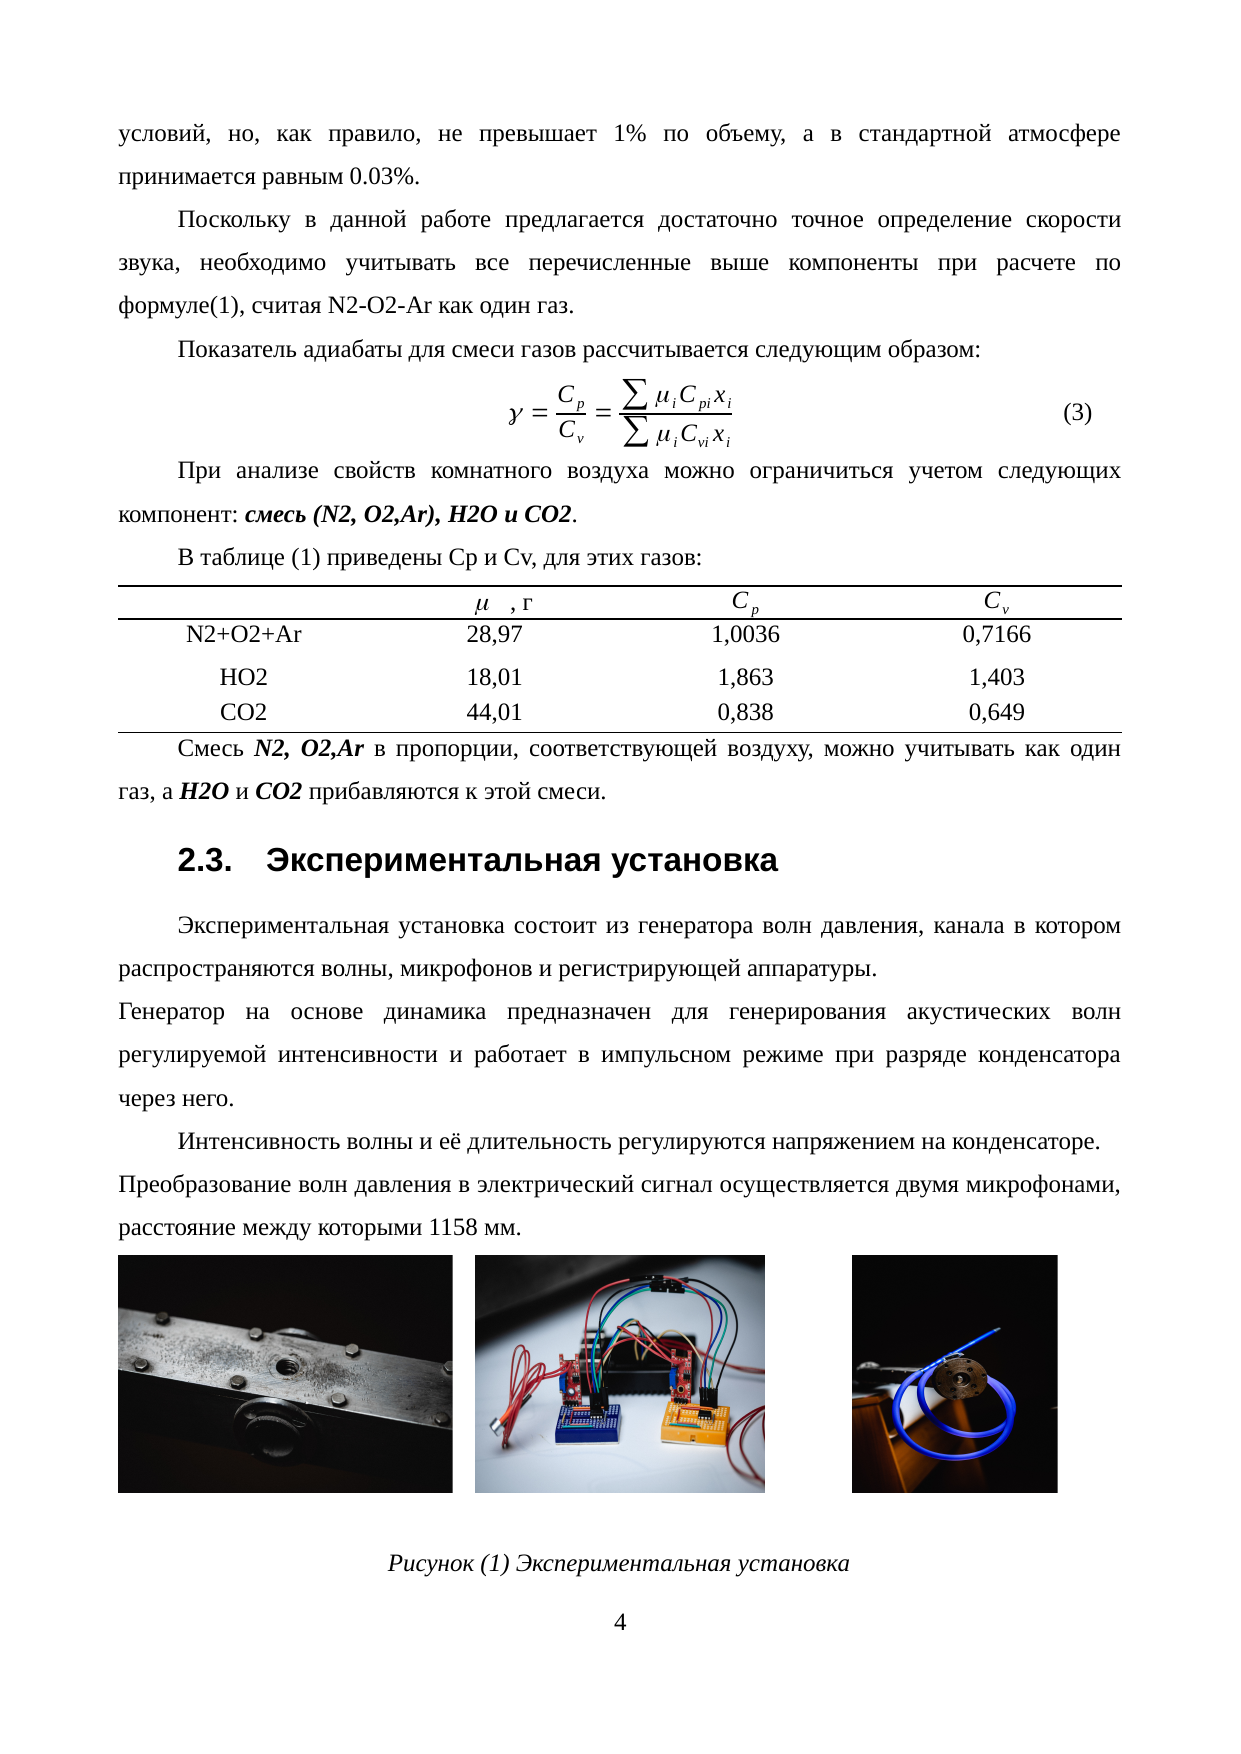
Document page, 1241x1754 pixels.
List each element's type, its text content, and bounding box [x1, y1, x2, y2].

picture [852, 1255, 1058, 1493]
text (3) [118, 377, 1122, 450]
table_header [620, 587, 871, 618]
text Показатель адиабаты для смеси газов рассчитывается следующим образом: [118, 334, 1122, 362]
picture [118, 1255, 453, 1493]
table_header [871, 587, 1122, 618]
table_cell 0,649 [871, 697, 1122, 731]
table_cell 44,01 [369, 697, 620, 731]
table_cell 1,0036 [620, 620, 871, 662]
table_header [453, 1255, 787, 1548]
table_cell N2+O2+Ar [118, 620, 369, 662]
text Генератор на основе динамика предназначен для генерирования акустических волн регулируемой интенсивности и работает в импульсном режиме при разряде конденсатора через него. [118, 996, 1122, 1111]
table_header [118, 587, 369, 618]
table_header [118, 1493, 453, 1548]
table_cell 0,838 [620, 697, 871, 731]
table_cell 1,403 [871, 663, 1122, 697]
table_cell 0,7166 [871, 620, 1122, 662]
text Преобразование волн давления в электрический сигнал осуществляется двумя микрофонами, расстояние между которыми 1158 мм. [118, 1169, 1122, 1241]
text Поскольку в данной работе предлагается достаточно точное определение скорости звука, необходимо учитывать все перечисленные выше компоненты при расчете по формуле(1), считая N2-O2-Ar как один газ. [118, 204, 1122, 319]
table_cell HO2 [118, 663, 369, 697]
text Смесь N2, O2,Ar в пропорции, соответствующей воздуху, можно учитывать как один газ, а H2О и CO2 прибавляются к этой смеси. [118, 733, 1122, 805]
table_header [788, 1255, 1122, 1548]
table_cell 1,863 [620, 663, 871, 697]
text Рисунок (1) Экспериментальная установка [118, 1548, 1122, 1577]
picture [475, 1255, 765, 1493]
table_cell CO2 [118, 697, 369, 731]
table_header , г [369, 587, 620, 618]
text При анализе свойств комнатного воздуха можно ограничиться учетом следующих компонент: смесь (N2, O2,Ar), H2О и CO2. [118, 456, 1122, 527]
subtitle Экспериментальная установка [118, 840, 1122, 878]
text Экспериментальная установка состоит из генератора волн давления, канала в котором распространяются волны, микрофонов и регистрирующей аппаратуры. [118, 910, 1122, 982]
table_cell 18,01 [369, 663, 620, 697]
text условий, но, как правило, не превышает 1% по объему, а в стандартной атмосфере принимается равным 0.03%. [118, 118, 1122, 190]
text Интенсивность волны и её длительность регулируются напряжением на конденсаторе. [118, 1126, 1122, 1154]
table_cell 28,97 [369, 620, 620, 662]
text В таблице (1) приведены Ср и Сv, для этих газов: [118, 542, 1122, 571]
